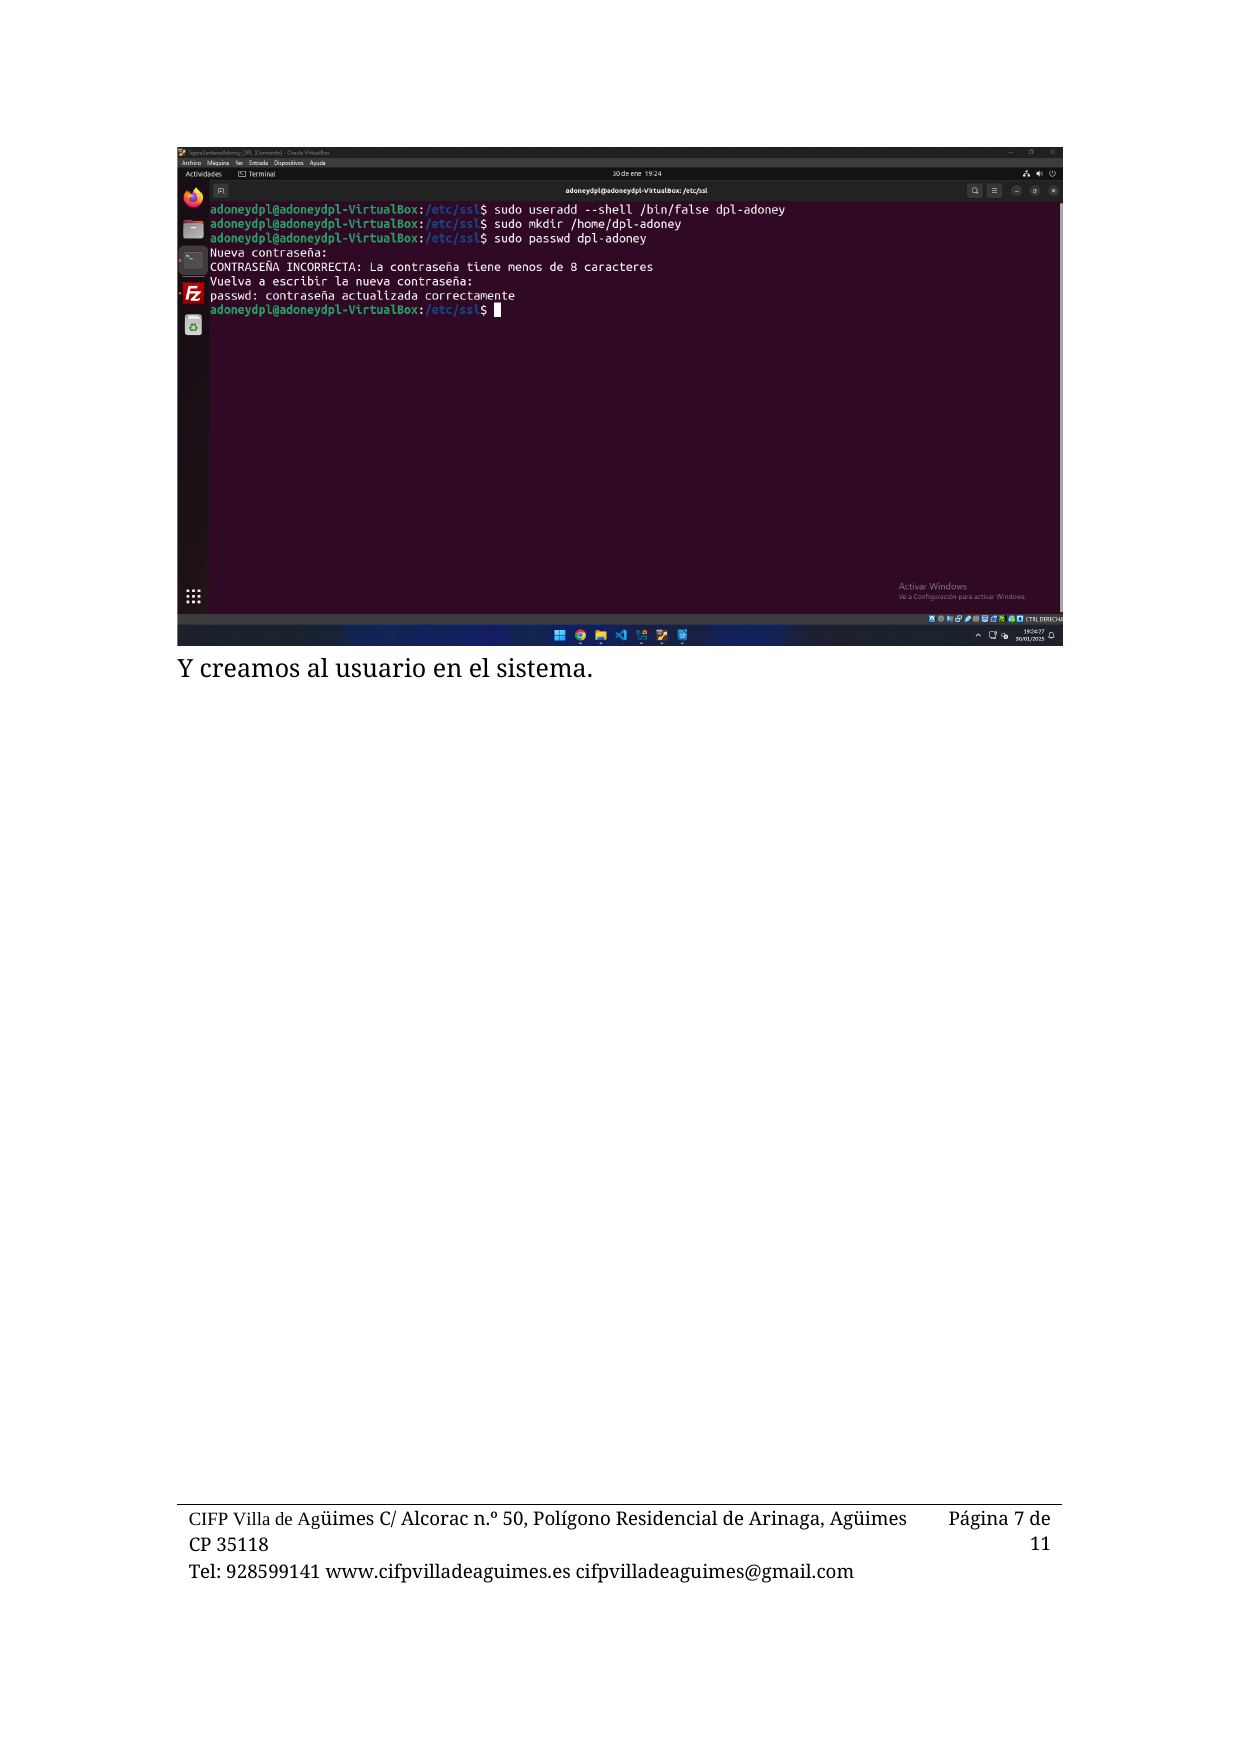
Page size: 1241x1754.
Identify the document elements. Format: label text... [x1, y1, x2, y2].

picture [177, 147, 1063, 646]
text Y creamos al usuario en el sistema. [177, 646, 1063, 685]
